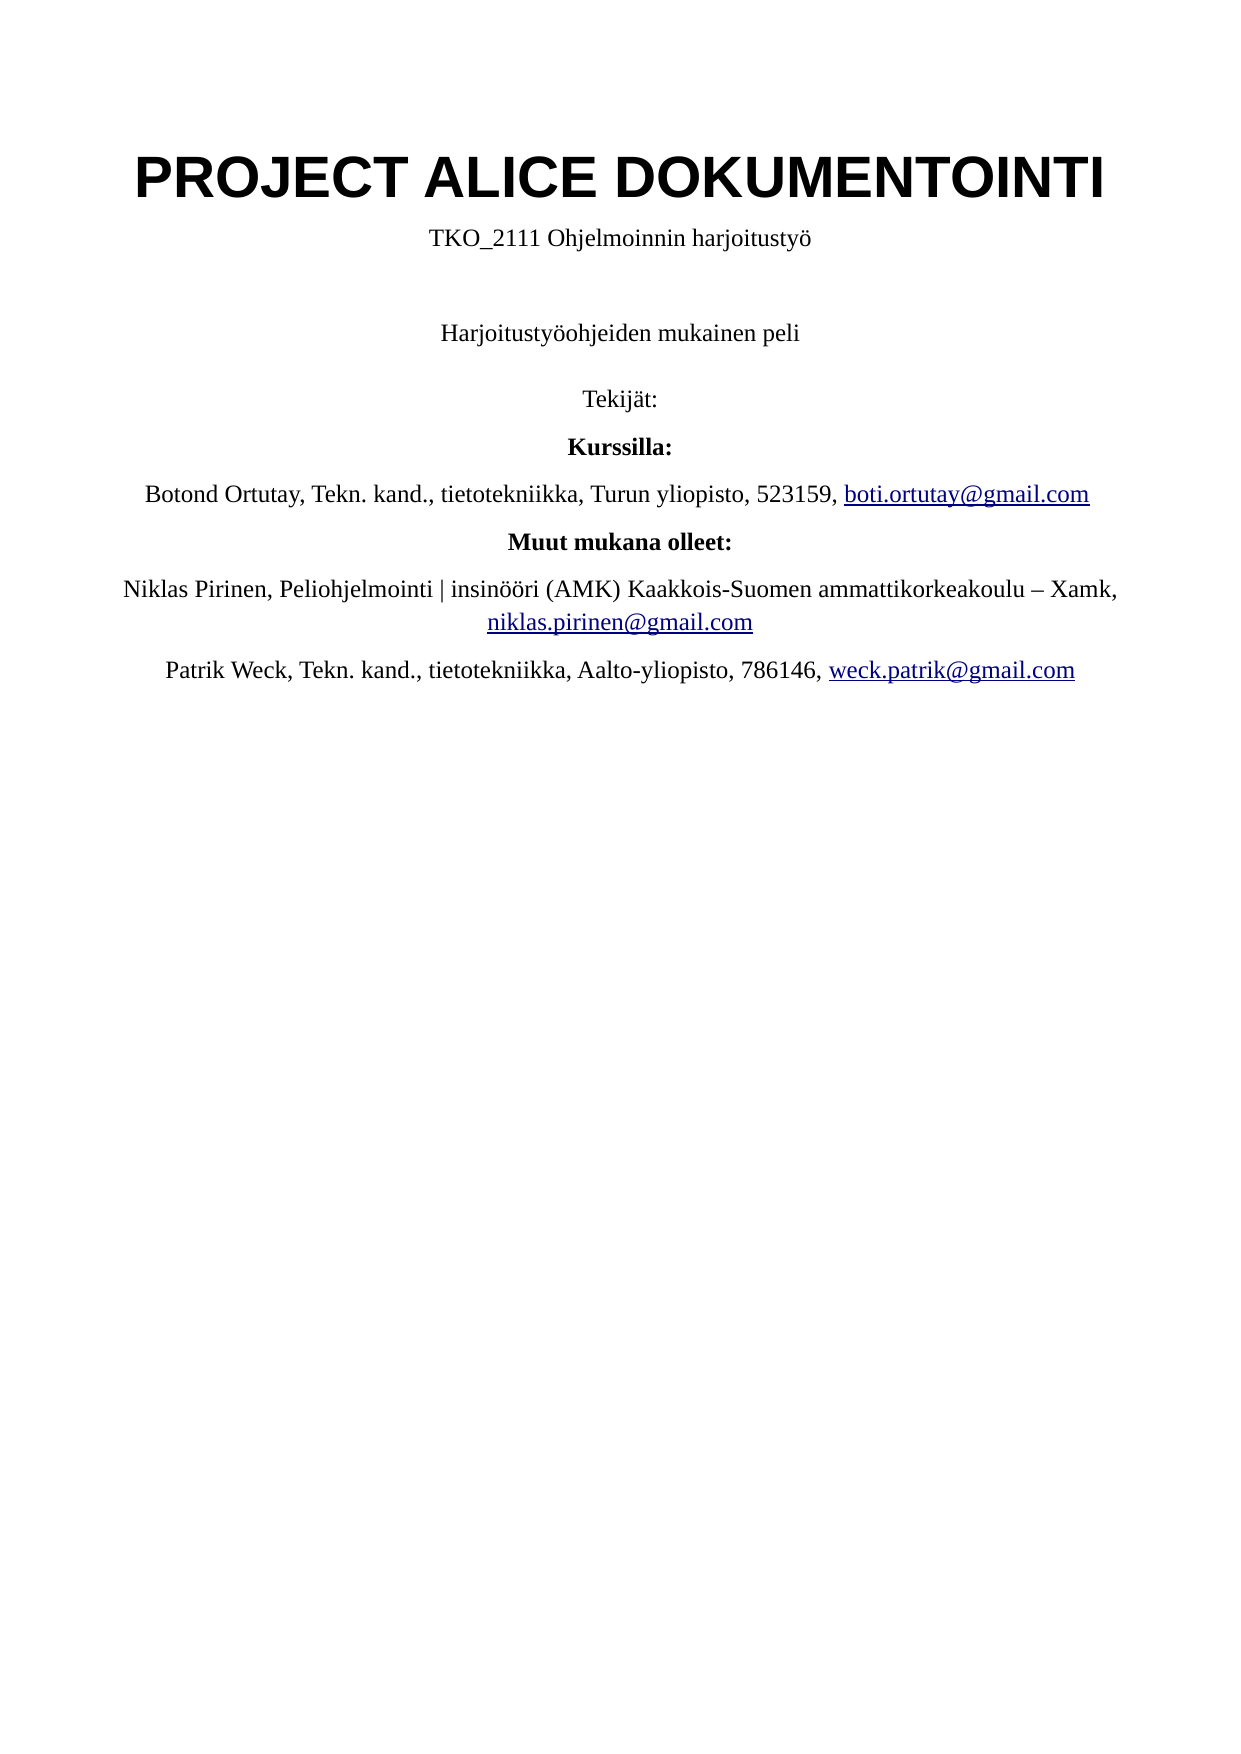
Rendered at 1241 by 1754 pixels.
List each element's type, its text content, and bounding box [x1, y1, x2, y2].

text Muut mukana olleet: [118, 527, 1122, 556]
text Harjoitustyöohjeiden mukainen peli Tekijät: [118, 318, 1122, 413]
text TKO_2111 Ohjelmoinnin harjoitustyö [118, 223, 1122, 251]
title PROJECT ALICE DOKUMENTOINTI [118, 143, 1122, 210]
text Patrik Weck, Tekn. kand., tietotekniikka, Aalto-yliopisto, 786146, weck.patrik@gmail.com [118, 655, 1122, 684]
text Kurssilla: [118, 432, 1122, 460]
text Niklas Pirinen, Peliohjelmointi | insinööri (AMK) Kaakkois-Suomen ammattikorkeakoulu – Xamk, niklas.pirinen@gmail.com [118, 574, 1122, 636]
text Botond Ortutay, Tekn. kand., tietotekniikka, Turun yliopisto, 523159, boti.ortutay@gmail.com [118, 479, 1122, 508]
